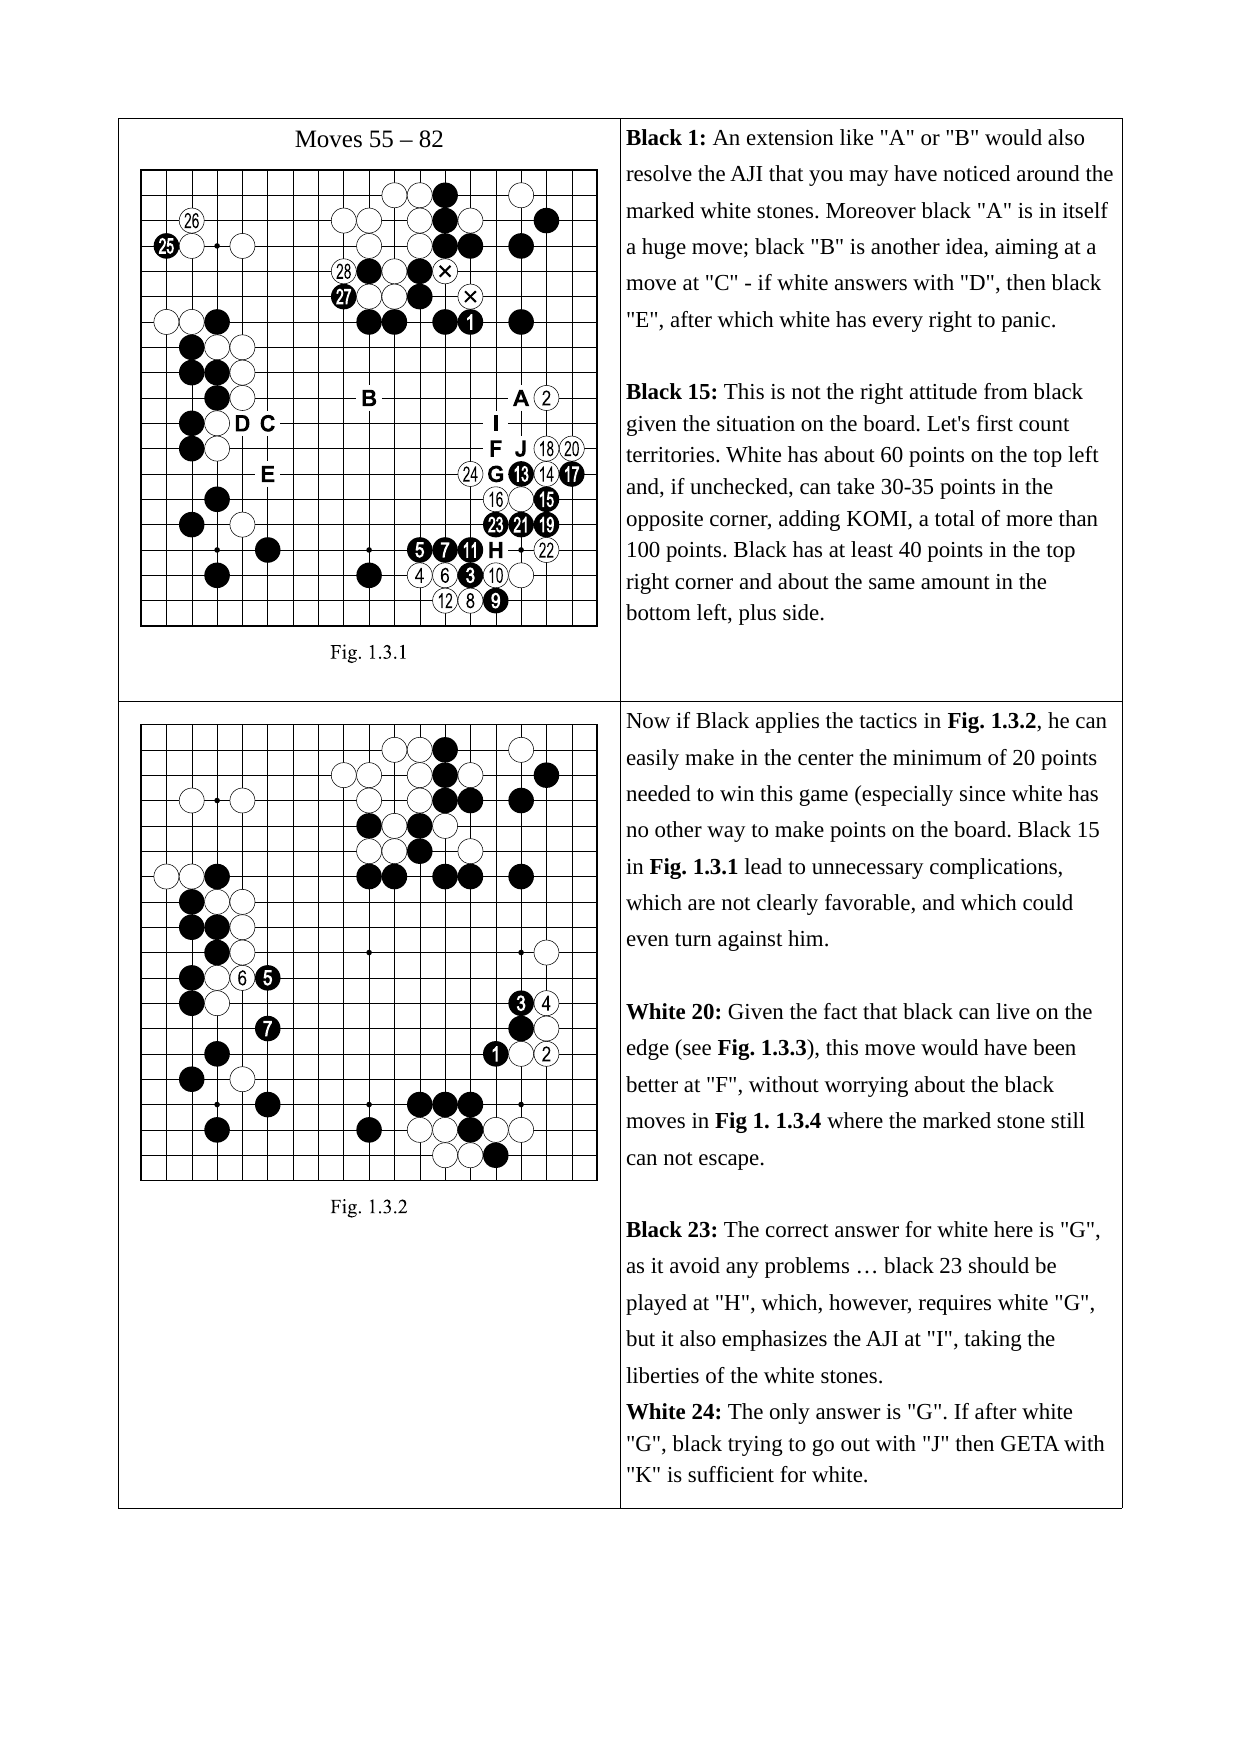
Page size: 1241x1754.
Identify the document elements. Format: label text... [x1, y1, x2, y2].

table_cell Now if Black applies the tactics in Fig. 1.3.2, he can easily make in the center the minimum of 20 points needed to win this game (especially since white has no other way to make points on the board. Black 15 in Fig. 1.3.1 lead to unnecessary complications, which are not clearly favorable, and which could even turn against him. White 20: Given the fact that black can live on the edge (see Fig. 1.3.3), this move would have been better at "F", without worrying about the black moves in Fig 1. 1.3.4 where the marked stone still can not escape. Black 23: The correct answer for white here is "G", as it avoid any problems … black 23 should be played at "H", which, however, requires white "G", but it also emphasizes the AJI at "I", taking the liberties of the white stones. White 24: The only answer is "G". If after white "G", black trying to go out with "J" then GETA with "K" is sufficient for white. [621, 702, 1122, 1508]
table_header Moves 55 – 82 [119, 119, 620, 701]
table_header Black 1: An extension like "A" or "B" would also resolve the AJI that you may have noticed around the marked white stones. Moreover black "A" is in itself a huge move; black "B" is another idea, aiming at a move at "C" - if white answers with "D", then black "E", after which white has every right to panic. Black 15: This is not the right attitude from black given the situation on the board. Let's first count territories. White has about 60 points on the top left and, if unchecked, can take 30-35 points in the opposite corner, adding KOMI, a total of more than 100 points. Black has at least 40 points in the top right corner and about the same amount in the bottom left, plus side. [621, 119, 1122, 701]
table_cell [119, 702, 620, 1508]
